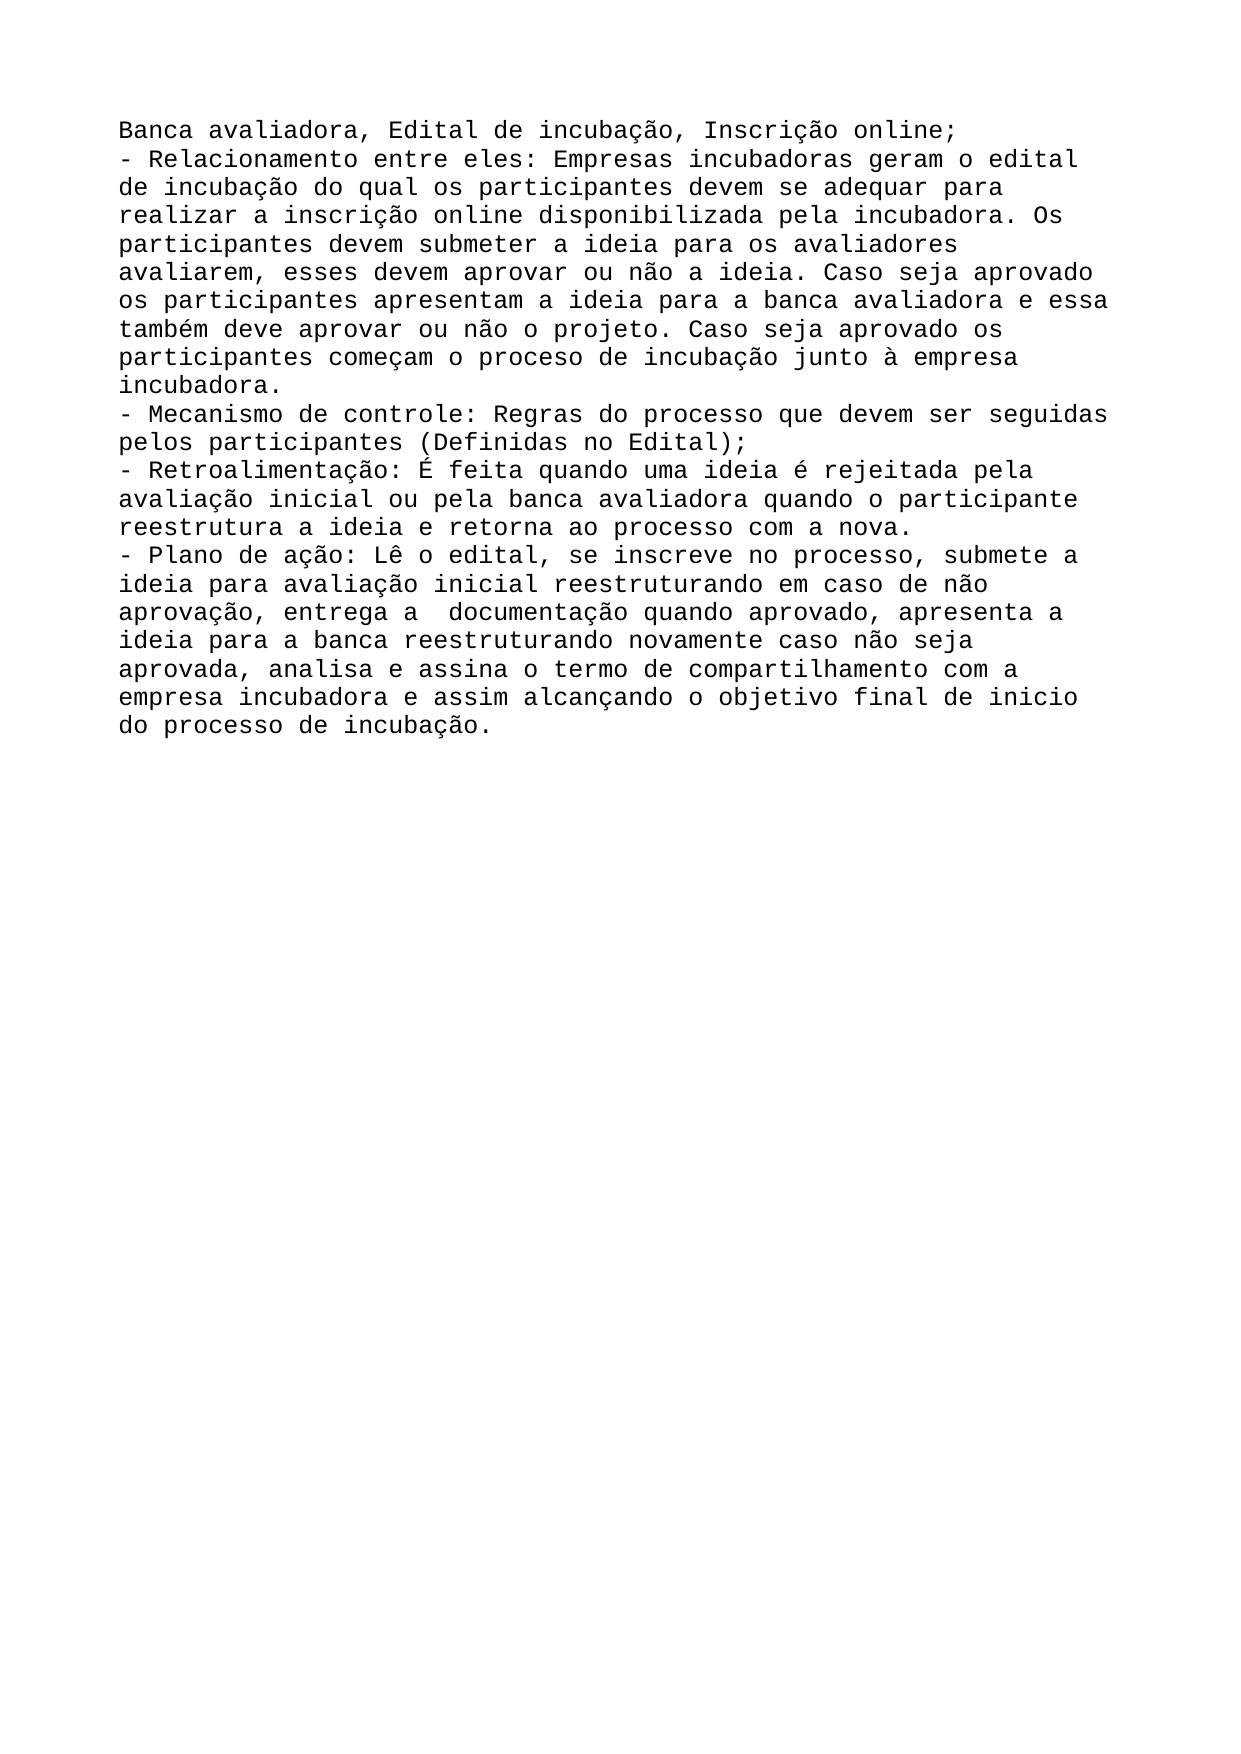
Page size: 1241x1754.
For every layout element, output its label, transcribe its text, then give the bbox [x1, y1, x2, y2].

text - Mecanismo de controle: Regras do processo que devem ser seguidas pelos participantes (Definidas no Edital); [118, 401, 1122, 458]
text Banca avaliadora, Edital de incubação, Inscrição online; [118, 118, 1122, 146]
text - Plano de ação: Lê o edital, se inscreve no processo, submete a ideia para avaliação inicial reestruturando em caso de não aprovação, entrega a documentação quando aprovado, apresenta a ideia para a banca reestruturando novamente caso não seja aprovada, analisa e assina o termo de compartilhamento com a empresa incubadora e assim alcançando o objetivo final de inicio do processo de incubação. [118, 543, 1122, 741]
text - Relacionamento entre eles: Empresas incubadoras geram o edital de incubação do qual os participantes devem se adequar para realizar a inscrição online disponibilizada pela incubadora. Os participantes devem submeter a ideia para os avaliadores avaliarem, esses devem aprovar ou não a ideia. Caso seja aprovado os participantes apresentam a ideia para a banca avaliadora e essa também deve aprovar ou não o projeto. Caso seja aprovado os participantes começam o proceso de incubação junto à empresa incubadora. [118, 146, 1122, 401]
text - Retroalimentação: É feita quando uma ideia é rejeitada pela avaliação inicial ou pela banca avaliadora quando o participante reestrutura a ideia e retorna ao processo com a nova. [118, 458, 1122, 543]
